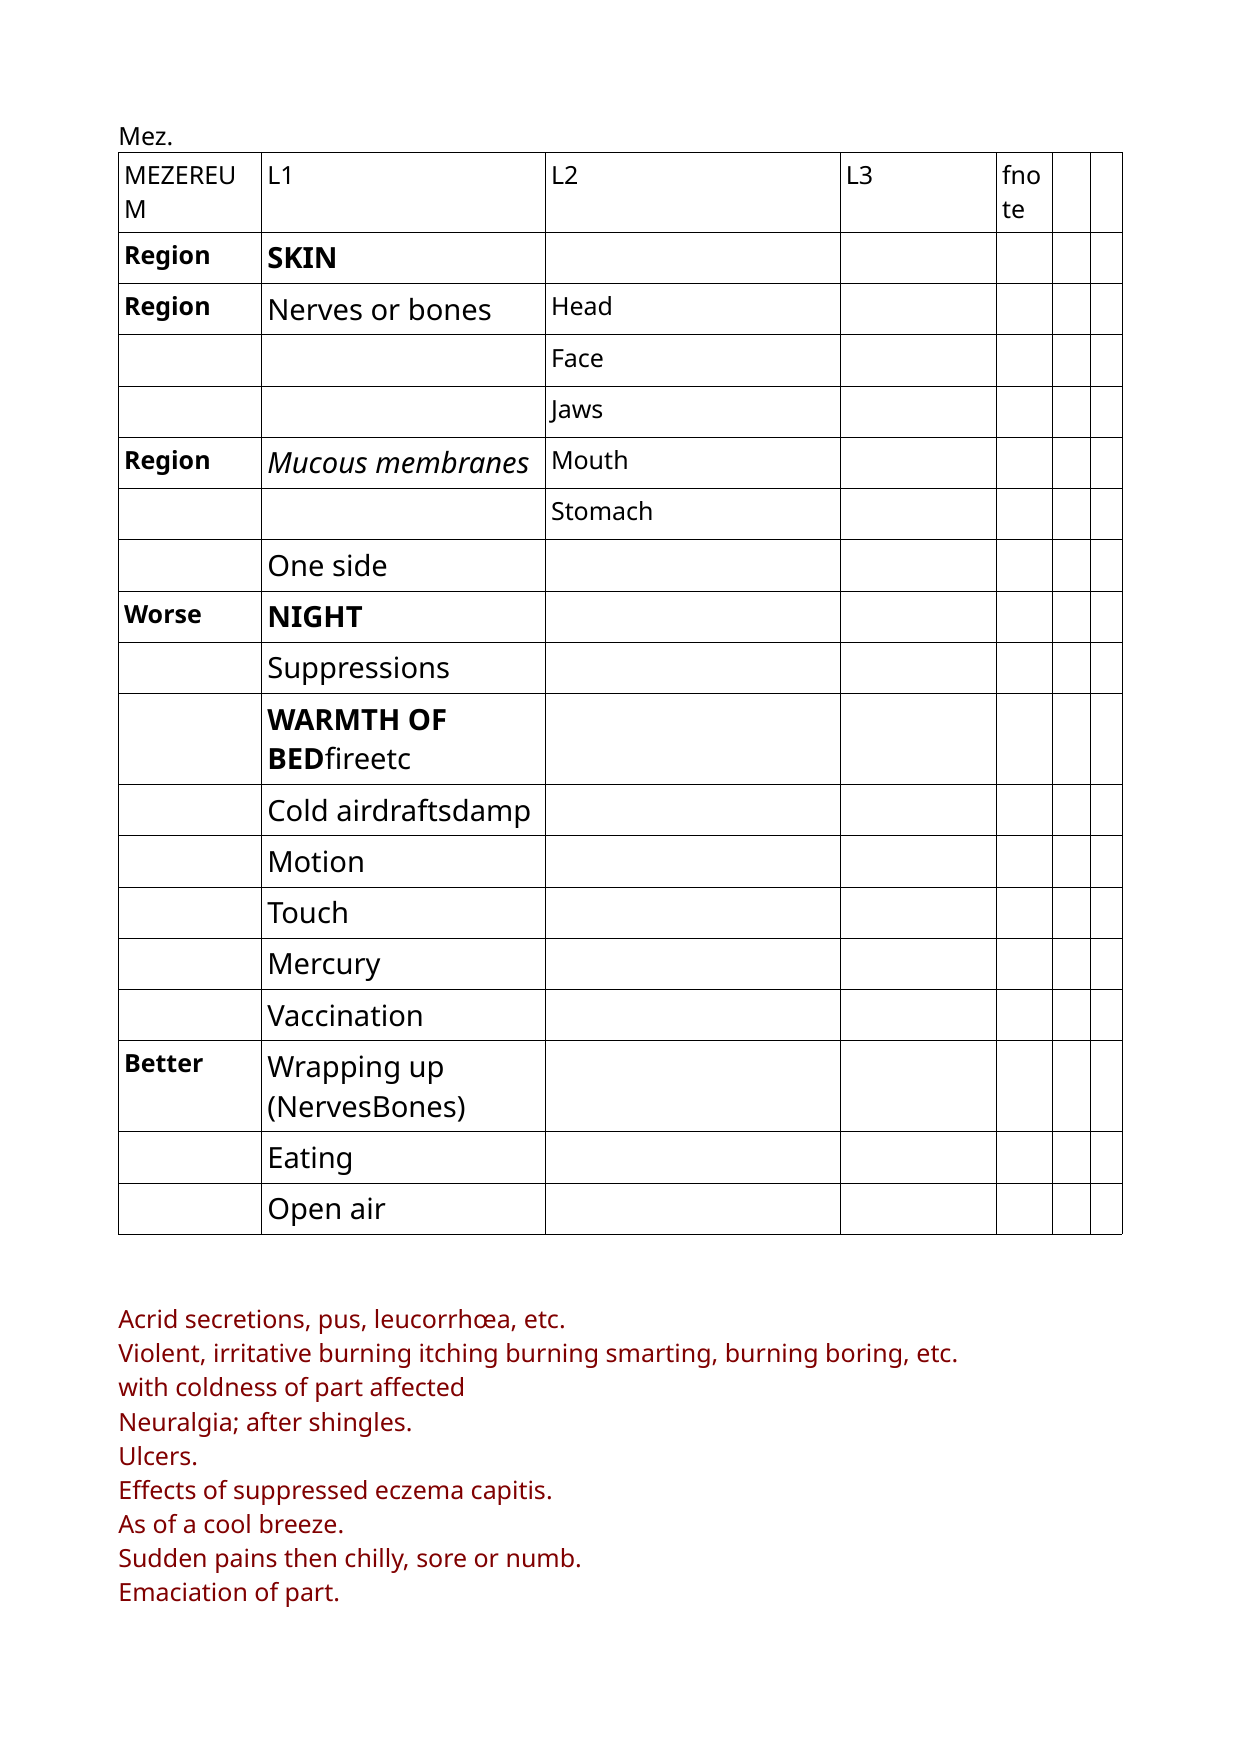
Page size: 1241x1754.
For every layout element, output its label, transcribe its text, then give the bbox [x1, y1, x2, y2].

table_cell [1091, 540, 1122, 591]
table_cell [1091, 438, 1122, 488]
table_cell [1091, 233, 1122, 283]
table_cell [841, 335, 996, 386]
table_cell [1053, 694, 1090, 784]
table_cell [119, 939, 261, 989]
table_cell [262, 489, 545, 539]
table_cell [119, 335, 261, 386]
table_cell [1053, 939, 1090, 989]
table_cell [841, 643, 996, 693]
table_cell [119, 990, 261, 1040]
table_cell [841, 836, 996, 887]
table_cell [1053, 1184, 1090, 1234]
table_cell [119, 785, 261, 835]
table_cell [997, 1184, 1052, 1234]
table_header L1 [262, 153, 545, 232]
table_cell [1053, 233, 1090, 283]
table_cell [1053, 888, 1090, 938]
text As of a cool breeze. [118, 1506, 1122, 1540]
table_cell [1053, 643, 1090, 693]
table_cell [1091, 387, 1122, 437]
table_cell SKIN [262, 233, 545, 283]
table_cell [841, 785, 996, 835]
table_cell [1053, 284, 1090, 334]
table_cell [119, 643, 261, 693]
table_cell Jaws [546, 387, 840, 437]
table_cell [1053, 489, 1090, 539]
table_cell [841, 233, 996, 283]
table_cell [841, 1132, 996, 1182]
text Sudden pains then chilly, sore or numb. [118, 1540, 1122, 1574]
table_cell Motion [262, 836, 545, 887]
table_cell [997, 785, 1052, 835]
table_cell Region [119, 233, 261, 283]
table_cell Head [546, 284, 840, 334]
table_cell [997, 643, 1052, 693]
text Mez. [118, 118, 1122, 152]
table_cell [546, 785, 840, 835]
table_cell [119, 836, 261, 887]
table_cell [546, 233, 840, 283]
table_cell [997, 540, 1052, 591]
table_cell [1053, 836, 1090, 887]
table_cell [997, 284, 1052, 334]
table_cell [997, 1132, 1052, 1182]
table_cell [841, 1041, 996, 1131]
table_cell [546, 592, 840, 642]
table_cell [119, 888, 261, 938]
table_cell Mercury [262, 939, 545, 989]
table_header [1091, 153, 1122, 232]
table_cell [546, 939, 840, 989]
text Ulcers. [118, 1438, 1122, 1472]
table_cell [1053, 1132, 1090, 1182]
table_cell Worse [119, 592, 261, 642]
table_cell [546, 694, 840, 784]
table_cell [1053, 785, 1090, 835]
table_cell [841, 1184, 996, 1234]
table_cell [1091, 592, 1122, 642]
table_header L3 [841, 153, 996, 232]
table_cell [1091, 694, 1122, 784]
table_cell Mouth [546, 438, 840, 488]
table_cell [997, 888, 1052, 938]
table_cell Open air [262, 1184, 545, 1234]
table_cell [1091, 939, 1122, 989]
table_cell [997, 233, 1052, 283]
table_cell [1053, 990, 1090, 1040]
table_cell [546, 1041, 840, 1131]
table_cell Region [119, 284, 261, 334]
table_cell [546, 836, 840, 887]
table_cell [1091, 990, 1122, 1040]
table_cell [997, 489, 1052, 539]
table_cell [841, 540, 996, 591]
table_cell [546, 643, 840, 693]
table_cell [841, 939, 996, 989]
table_cell [1091, 489, 1122, 539]
table_header [1053, 153, 1090, 232]
text Emaciation of part. [118, 1574, 1122, 1608]
table_cell [119, 387, 261, 437]
table_cell [841, 592, 996, 642]
table_cell [841, 888, 996, 938]
table_cell One side [262, 540, 545, 591]
table_cell [997, 387, 1052, 437]
text Violent, irritative burning itching burning smarting, burning boring, etc. [118, 1336, 1122, 1370]
text Neuralgia; after shingles. [118, 1404, 1122, 1438]
text Effects of suppressed eczema capitis. [118, 1472, 1122, 1506]
table_cell [1091, 284, 1122, 334]
table_cell [1053, 1041, 1090, 1131]
table_cell [1091, 335, 1122, 386]
table_cell [1053, 387, 1090, 437]
table_cell NIGHT [262, 592, 545, 642]
table_cell Better [119, 1041, 261, 1131]
table_cell [997, 1041, 1052, 1131]
table_cell [1053, 438, 1090, 488]
table_cell [997, 939, 1052, 989]
table_cell Cold airdraftsdamp [262, 785, 545, 835]
table_cell Mucous membranes [262, 438, 545, 488]
table_cell Nerves or bones [262, 284, 545, 334]
text with coldness of part affected [118, 1370, 1122, 1404]
table_cell WARMTH OF BEDfireetc [262, 694, 545, 784]
table_cell Vaccination [262, 990, 545, 1040]
table_cell [1053, 335, 1090, 386]
table_cell [841, 387, 996, 437]
table_cell [997, 990, 1052, 1040]
table_cell Wrapping up (NervesBones) [262, 1041, 545, 1131]
table_cell [1091, 836, 1122, 887]
table_cell [1091, 643, 1122, 693]
table_cell [1091, 785, 1122, 835]
table_cell [119, 694, 261, 784]
text Acrid secretions, pus, leucorrhœa, etc. [118, 1302, 1122, 1336]
table_cell [1091, 1184, 1122, 1234]
table_cell [1091, 888, 1122, 938]
table_cell [119, 1184, 261, 1234]
table_cell [1053, 592, 1090, 642]
table_cell [997, 438, 1052, 488]
table_cell [1091, 1132, 1122, 1182]
table_cell [546, 1132, 840, 1182]
table_cell Stomach [546, 489, 840, 539]
table_cell [119, 489, 261, 539]
table_header L2 [546, 153, 840, 232]
table_cell Touch [262, 888, 545, 938]
table_cell [262, 335, 545, 386]
table_cell [546, 540, 840, 591]
table_cell [1091, 1041, 1122, 1131]
table_cell Face [546, 335, 840, 386]
table_cell [997, 694, 1052, 784]
table_cell [1053, 540, 1090, 591]
table_header MEZEREUM [119, 153, 261, 232]
table_cell [841, 694, 996, 784]
table_cell [841, 284, 996, 334]
table_cell [119, 1132, 261, 1182]
table_cell Region [119, 438, 261, 488]
table_cell [997, 592, 1052, 642]
table_cell [997, 335, 1052, 386]
table_cell Eating [262, 1132, 545, 1182]
table_cell Suppressions [262, 643, 545, 693]
table_cell [841, 438, 996, 488]
table_cell [546, 1184, 840, 1234]
table_cell [841, 489, 996, 539]
table_cell [119, 540, 261, 591]
table_cell [546, 888, 840, 938]
table_cell [262, 387, 545, 437]
table_cell [546, 990, 840, 1040]
table_cell [997, 836, 1052, 887]
table_cell [841, 990, 996, 1040]
table_header fnote [997, 153, 1052, 232]
